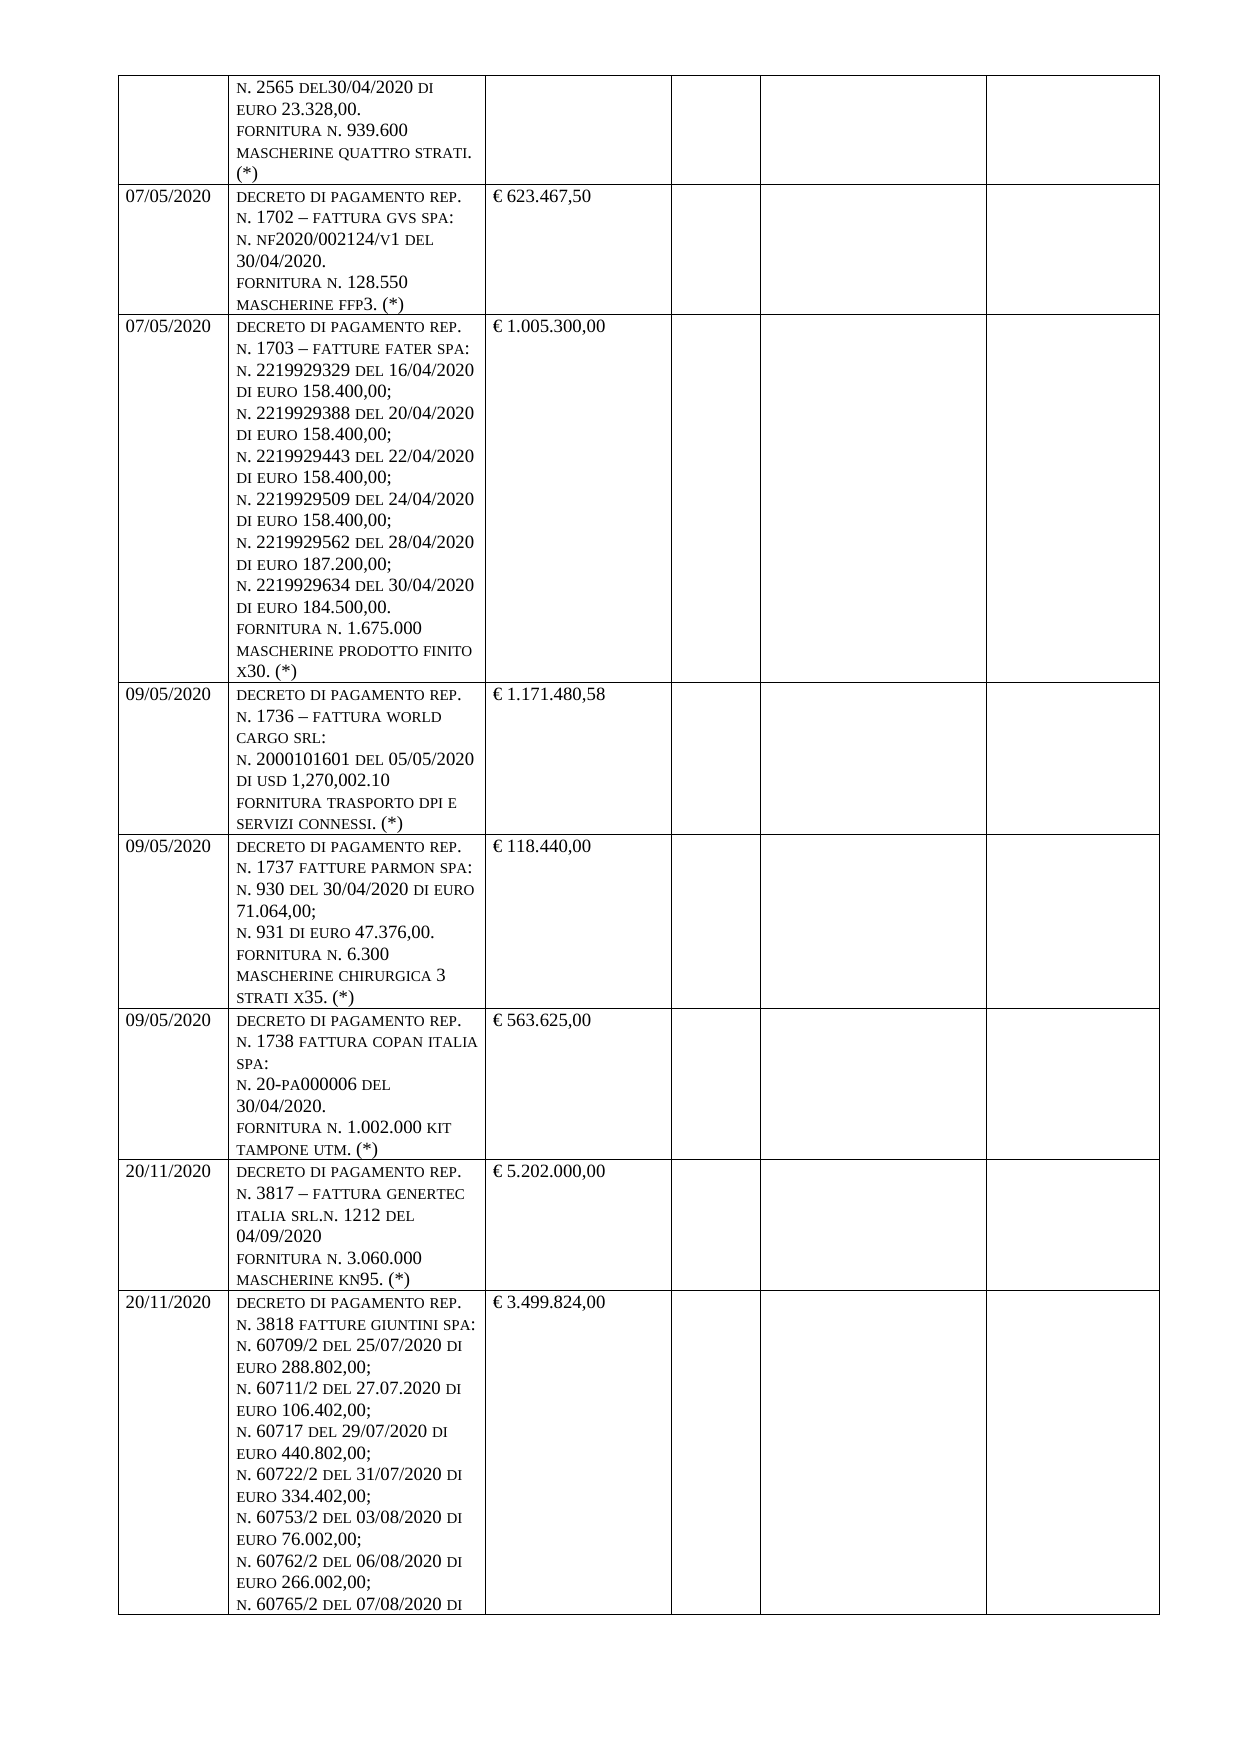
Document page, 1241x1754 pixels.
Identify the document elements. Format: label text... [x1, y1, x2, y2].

table_cell [987, 1291, 1159, 1614]
table_cell [486, 76, 671, 184]
table_cell decreto di pagamento rep. n. 1738 fattura copan italia spa: n. 20-pa000006 del 30/04/2020. fornitura n. 1.002.000 kit tampone utm. (*) [229, 1009, 485, 1159]
table_cell [761, 185, 986, 314]
table_cell [761, 76, 986, 184]
table_cell [672, 1160, 760, 1290]
table_cell decreto di pagamento rep. n. 1736 – fattura world cargo srl: n. 2000101601 del 05/05/2020 di usd 1,270,002.10 fornitura trasporto dpi e servizi connessi. (*) [229, 683, 485, 834]
table_cell [987, 835, 1159, 1007]
table_cell € 623.467,50 [486, 185, 671, 314]
table_cell [761, 1009, 986, 1159]
table_cell decreto di pagamento rep. n. 3817 – fattura genertec italia srl.n. 1212 del 04/09/2020 fornitura n. 3.060.000 mascherine kn95. (*) [229, 1160, 485, 1290]
table_cell 09/05/2020 [119, 1009, 228, 1159]
table_cell [672, 1009, 760, 1159]
table_cell 07/05/2020 [119, 315, 228, 682]
table_cell [987, 185, 1159, 314]
table_cell decreto di pagamento rep. n. 1737 fatture parmon spa: n. 930 del 30/04/2020 di euro 71.064,00; n. 931 di euro 47.376,00. fornitura n. 6.300 mascherine chirurgica 3 strati x35. (*) [229, 835, 485, 1007]
table_cell € 5.202.000,00 [486, 1160, 671, 1290]
table_cell [761, 835, 986, 1007]
table_cell € 563.625,00 [486, 1009, 671, 1159]
table_cell 20/11/2020 [119, 1160, 228, 1290]
table_cell 09/05/2020 [119, 683, 228, 834]
table_cell 20/11/2020 [119, 1291, 228, 1614]
table_cell decreto di pagamento rep. n. 1702 – fattura gvs spa: n. nf2020/002124/v1 del 30/04/2020. fornitura n. 128.550 mascherine ffp3. (*) [229, 185, 485, 314]
table_cell € 3.499.824,00 [486, 1291, 671, 1614]
table_cell [987, 1160, 1159, 1290]
table_cell [761, 1291, 986, 1614]
table_cell [987, 76, 1159, 184]
table_cell 07/05/2020 [119, 185, 228, 314]
table_cell [672, 315, 760, 682]
table_cell decreto di pagamento rep. n. 1703 – fatture fater spa: n. 2219929329 del 16/04/2020 di euro 158.400,00; n. 2219929388 del 20/04/2020 di euro 158.400,00; n. 2219929443 del 22/04/2020 di euro 158.400,00; n. 2219929509 del 24/04/2020 di euro 158.400,00; n. 2219929562 del 28/04/2020 di euro 187.200,00; n. 2219929634 del 30/04/2020 di euro 184.500,00. fornitura n. 1.675.000 mascherine prodotto finito x30. (*) [229, 315, 485, 682]
table_cell [761, 683, 986, 834]
table_cell decreto di pagamento rep. n. 3818 fatture giuntini spa: n. 60709/2 del 25/07/2020 di euro 288.802,00; n. 60711/2 del 27.07.2020 di euro 106.402,00; n. 60717 del 29/07/2020 di euro 440.802,00; n. 60722/2 del 31/07/2020 di euro 334.402,00; n. 60753/2 del 03/08/2020 di euro 76.002,00; n. 60762/2 del 06/08/2020 di euro 266.002,00; n. 60765/2 del 07/08/2020 di [229, 1291, 485, 1614]
table_cell [672, 683, 760, 834]
table_cell € 118.440,00 [486, 835, 671, 1007]
table_cell [987, 1009, 1159, 1159]
table_cell [987, 315, 1159, 682]
table_cell [672, 76, 760, 184]
table_cell [672, 835, 760, 1007]
table_cell 09/05/2020 [119, 835, 228, 1007]
table_cell [761, 315, 986, 682]
table_cell € 1.005.300,00 [486, 315, 671, 682]
table_cell n. 2565 del30/04/2020 di euro 23.328,00. fornitura n. 939.600 mascherine quattro strati. (*) [229, 76, 485, 184]
table_cell [119, 76, 228, 184]
table_cell € 1.171.480,58 [486, 683, 671, 834]
table_cell [761, 1160, 986, 1290]
table_cell [987, 683, 1159, 834]
table_cell [672, 185, 760, 314]
table_cell [672, 1291, 760, 1614]
